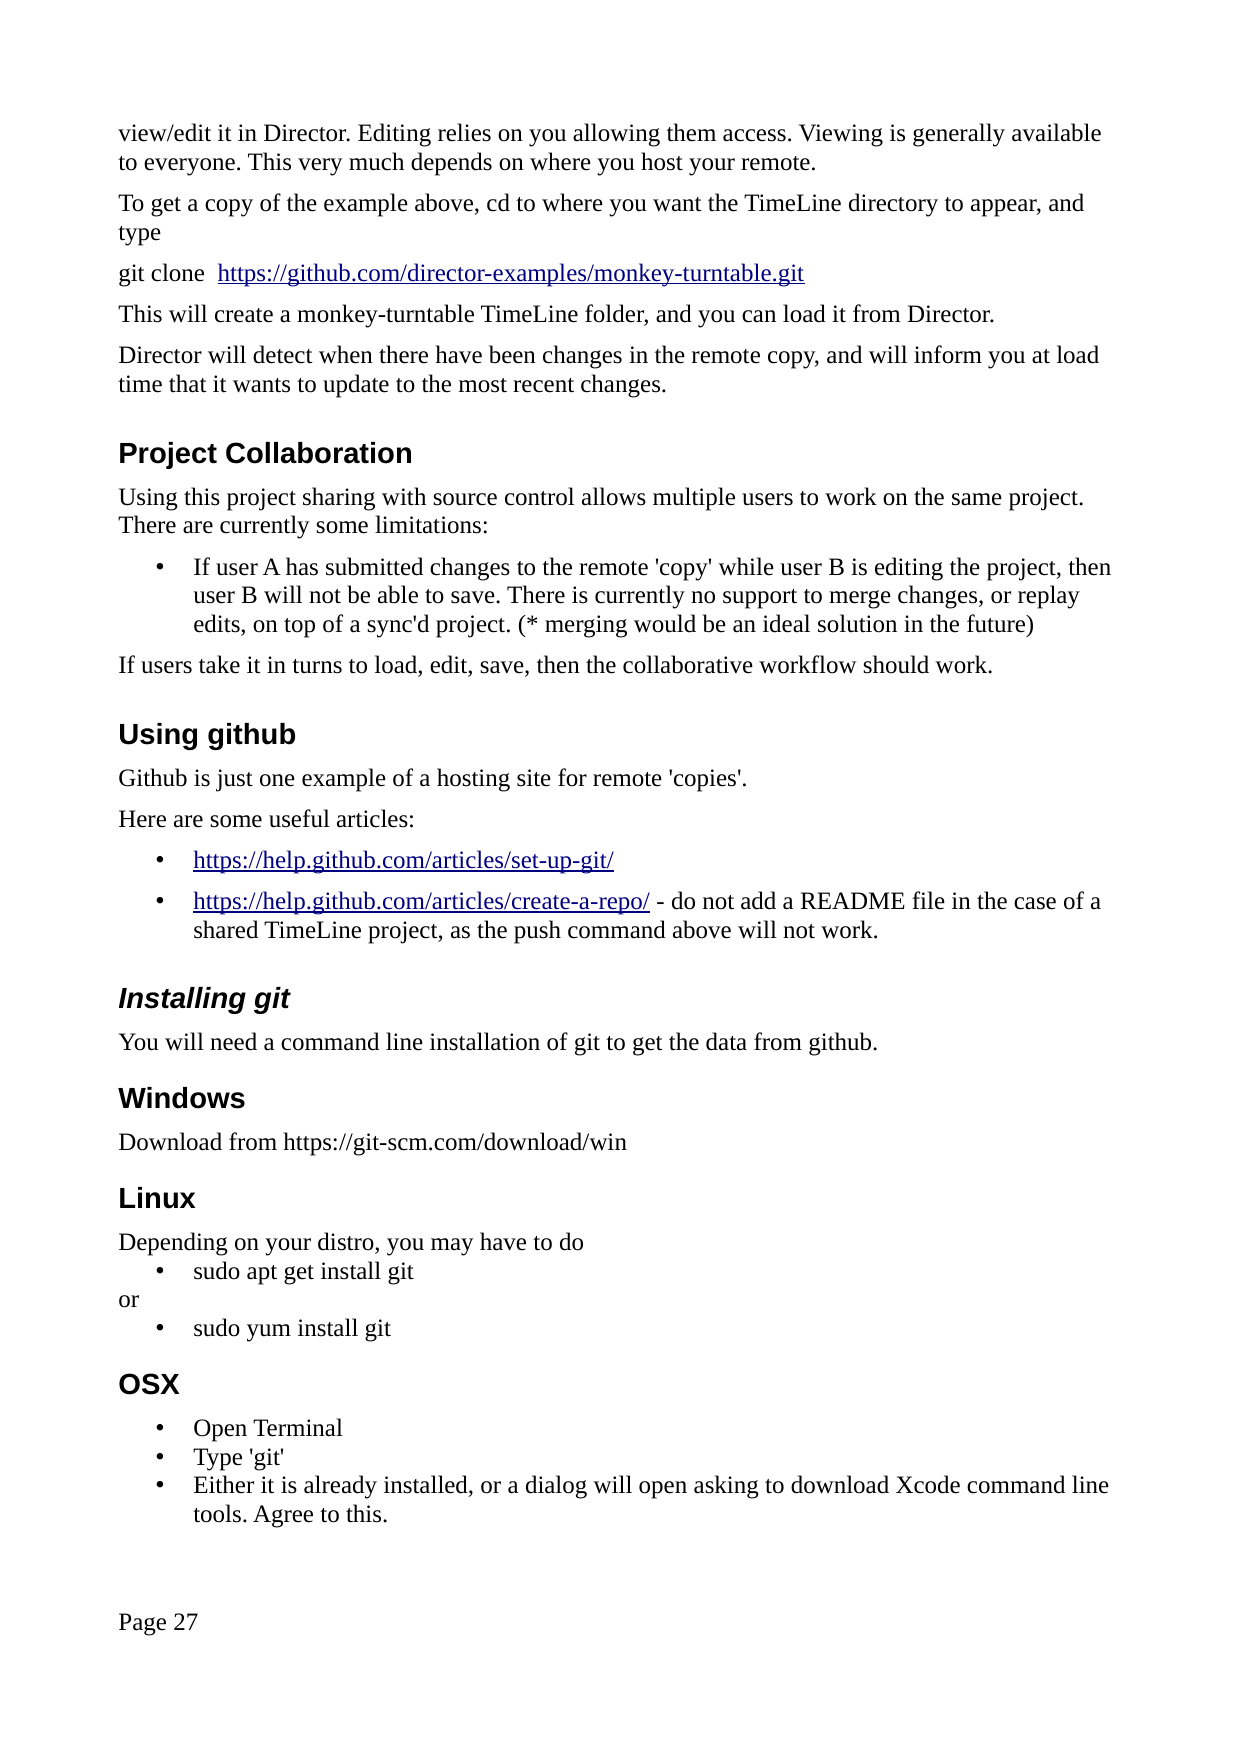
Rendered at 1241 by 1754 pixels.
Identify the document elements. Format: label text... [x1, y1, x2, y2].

text Here are some useful articles: [118, 804, 1122, 833]
subtitle Windows [118, 1081, 1122, 1115]
subtitle Installing git [118, 981, 1122, 1015]
list Type 'git' [156, 1442, 1122, 1471]
text You will need a command line installation of git to get the data from github. [118, 1027, 1122, 1056]
list https://help.github.com/articles/create-a-repo/ - do not add a README file in the case of a shared TimeLine project, as the push command above will not work. [156, 886, 1122, 944]
text git clone https://github.com/director-examples/monkey-turntable.git [118, 258, 1122, 287]
text To get a copy of the example above, cd to where you want the TimeLine directory to appear, and type [118, 188, 1122, 246]
list https://help.github.com/articles/set-up-git/ [156, 845, 1122, 874]
text Github is just one example of a hosting site for remote 'copies'. [118, 763, 1122, 791]
text This will create a monkey-turntable TimeLine folder, and you can load it from Director. [118, 299, 1122, 328]
text Depending on your distro, you may have to do [118, 1227, 1122, 1256]
text Using this project sharing with source control allows multiple users to work on the same project. There are currently some limitations: [118, 482, 1122, 539]
text Director will detect when there have been changes in the remote copy, and will inform you at load time that it wants to update to the most recent changes. [118, 341, 1122, 398]
text If users take it in turns to load, edit, save, then the collaborative workflow should work. [118, 650, 1122, 679]
text Download from https://git-scm.com/download/win [118, 1127, 1122, 1156]
list Open Terminal [156, 1413, 1122, 1442]
text view/edit it in Director. Editing relies on you allowing them access. Viewing is generally available to everyone. This very much depends on where you host your remote. [118, 118, 1122, 176]
subtitle OSX [118, 1367, 1122, 1401]
list Either it is already installed, or a dialog will open asking to download Xcode command line tools. Agree to this. [156, 1471, 1122, 1528]
list sudo apt get install git [156, 1256, 1122, 1284]
subtitle Project Collaboration [118, 436, 1122, 469]
subtitle Using github [118, 717, 1122, 750]
list If user A has submitted changes to the remote 'copy' while user B is editing the project, then user B will not be able to save. There is currently no support to merge changes, or replay edits, on top of a sync'd project. (* merging would be an ideal solution in the future) [156, 552, 1122, 638]
subtitle Linux [118, 1181, 1122, 1214]
list sudo yum install git [156, 1313, 1122, 1342]
text or [118, 1284, 1122, 1313]
